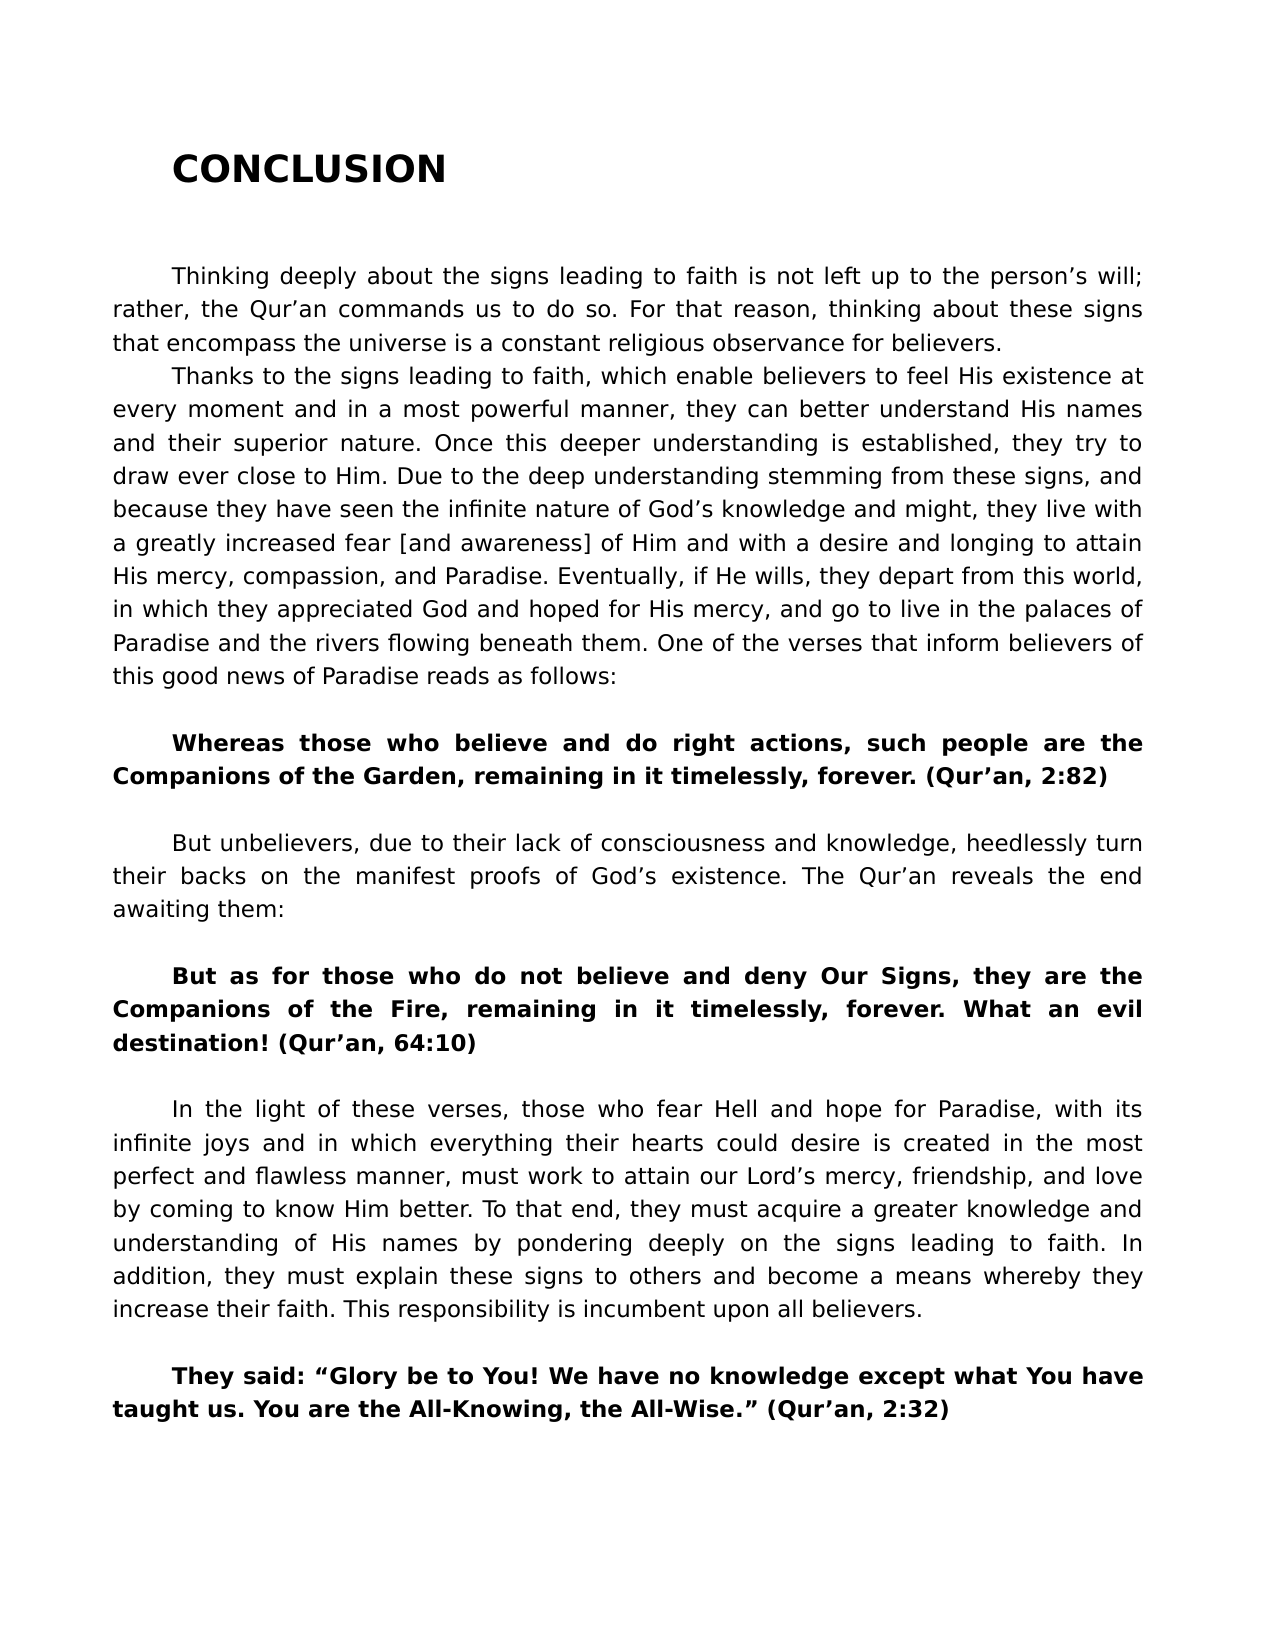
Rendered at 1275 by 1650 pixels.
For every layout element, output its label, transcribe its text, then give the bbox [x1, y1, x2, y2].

text Thinking deeply about the signs leading to faith is not left up to the person’s will; rather, the Qur’an commands us to do so. For that reason, thinking about these signs that encompass the universe is a constant religious observance for believers. [112, 258, 1145, 358]
text Thanks to the signs leading to faith, which enable believers to feel His existence at every moment and in a most powerful manner, they can better understand His names and their superior nature. Once this deeper understanding is established, they try to draw ever close to Him. Due to the deep understanding stemming from these signs, and because they have seen the infinite nature of God’s knowledge and might, they live with a greatly increased fear [and awareness] of Him and with a desire and longing to attain His mercy, compassion, and Paradise. Eventually, if He wills, they depart from this world, in which they appreciated God and hoped for His mercy, and go to live in the palaces of Paradise and the rivers flowing beneath them. One of the verses that inform believers of this good news of Paradise reads as follows: [112, 358, 1145, 691]
text Whereas those who believe and do right actions, such people are the Companions of the Garden, remaining in it timelessly, forever. (Qur’an, 2:82) [112, 724, 1145, 791]
text They said: “Glory be to You! We have no knowledge except what You have taught us. You are the All-Knowing, the All-Wise.” (Qur’an, 2:32) [112, 1358, 1145, 1424]
text CONCLUSION [112, 148, 1145, 191]
text In the light of these verses, those who fear Hell and hope for Paradise, with its infinite joys and in which everything their hearts could desire is created in the most perfect and flawless manner, must work to attain our Lord’s mercy, friendship, and love by coming to know Him better. To that end, they must acquire a greater knowledge and understanding of His names by pondering deeply on the signs leading to faith. In addition, they must explain these signs to others and become a means whereby they increase their faith. This responsibility is incumbent upon all believers. [112, 1091, 1145, 1324]
text But unbelievers, due to their lack of consciousness and knowledge, heedlessly turn their backs on the manifest proofs of God’s existence. The Qur’an reveals the end awaiting them: [112, 824, 1145, 924]
text But as for those who do not believe and deny Our Signs, they are the Companions of the Fire, remaining in it timelessly, forever. What an evil destination! (Qur’an, 64:10) [112, 958, 1145, 1058]
